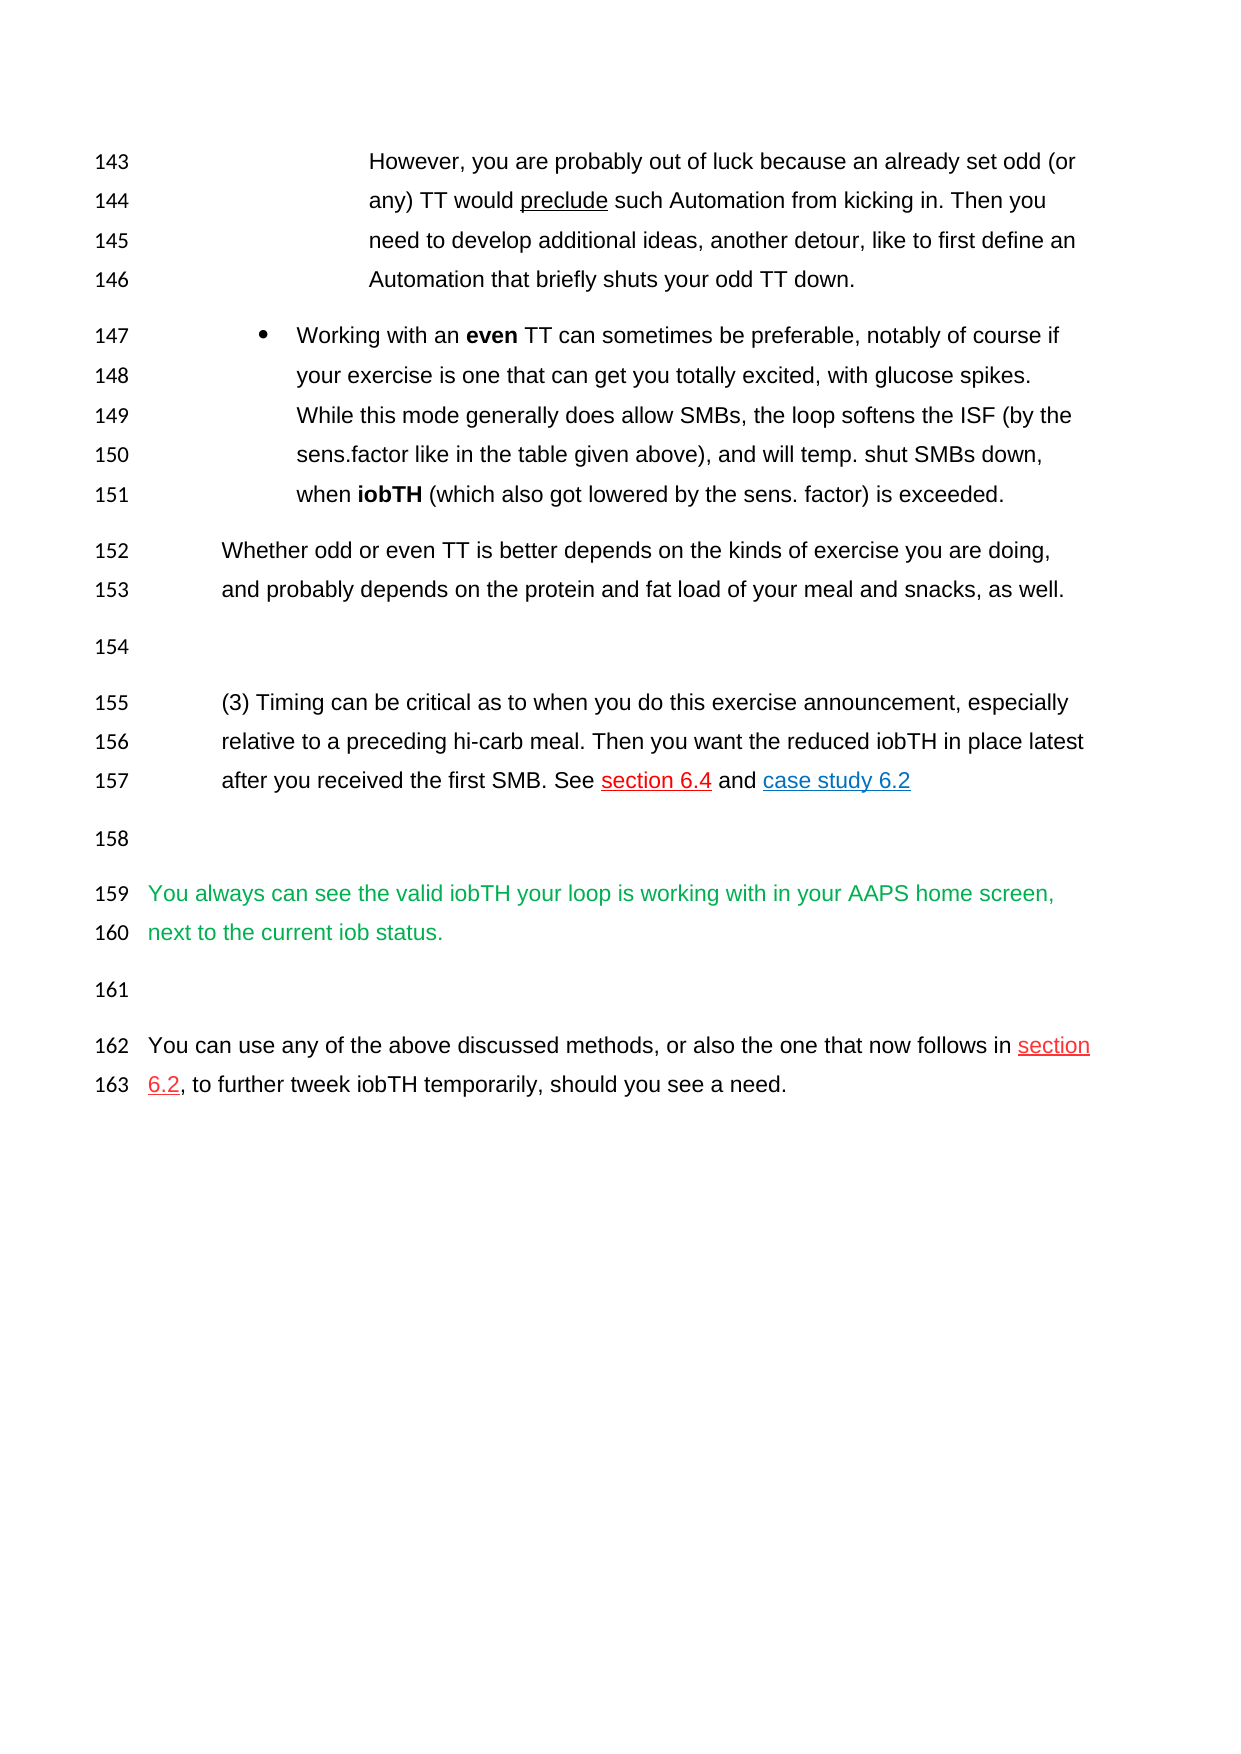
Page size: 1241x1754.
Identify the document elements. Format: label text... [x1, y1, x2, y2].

text You always can see the valid iobTH your loop is working with in your AAPS home screen, next to the current iob status. [148, 880, 1093, 946]
list Working with an even TT can sometimes be preferable, notably of course if your exercise is one that can get you totally excited, with glucose spikes. While this mode generally does allow SMBs, the loop softens the ISF (by the sens.factor like in the table given above), and will temp. shut SMBs down, when iobTH (which also got lowered by the sens. factor) is exceeded. [259, 322, 1093, 507]
text (3) Timing can be critical as to when you do this exercise announcement, especially relative to a preceding hi-carb meal. Then you want the reduced iobTH in place latest after you received the first SMB. See section 6.4 and case study 6.2 [221, 688, 1093, 794]
text However, you are probably out of luck because an already set odd (or any) TT would preclude such Automation from kicking in. Then you need to develop additional ideas, another detour, like to first define an Automation that briefly shuts your odd TT down. [369, 148, 1093, 292]
text You can use any of the above discussed methods, or also the one that now follows in section 6.2, to further tweek iobTH temporarily, should you see a need. [148, 1032, 1093, 1097]
text Whether odd or even TT is better depends on the kinds of exercise you are doing, and probably depends on the protein and fat load of your meal and snacks, as well. [221, 537, 1093, 603]
